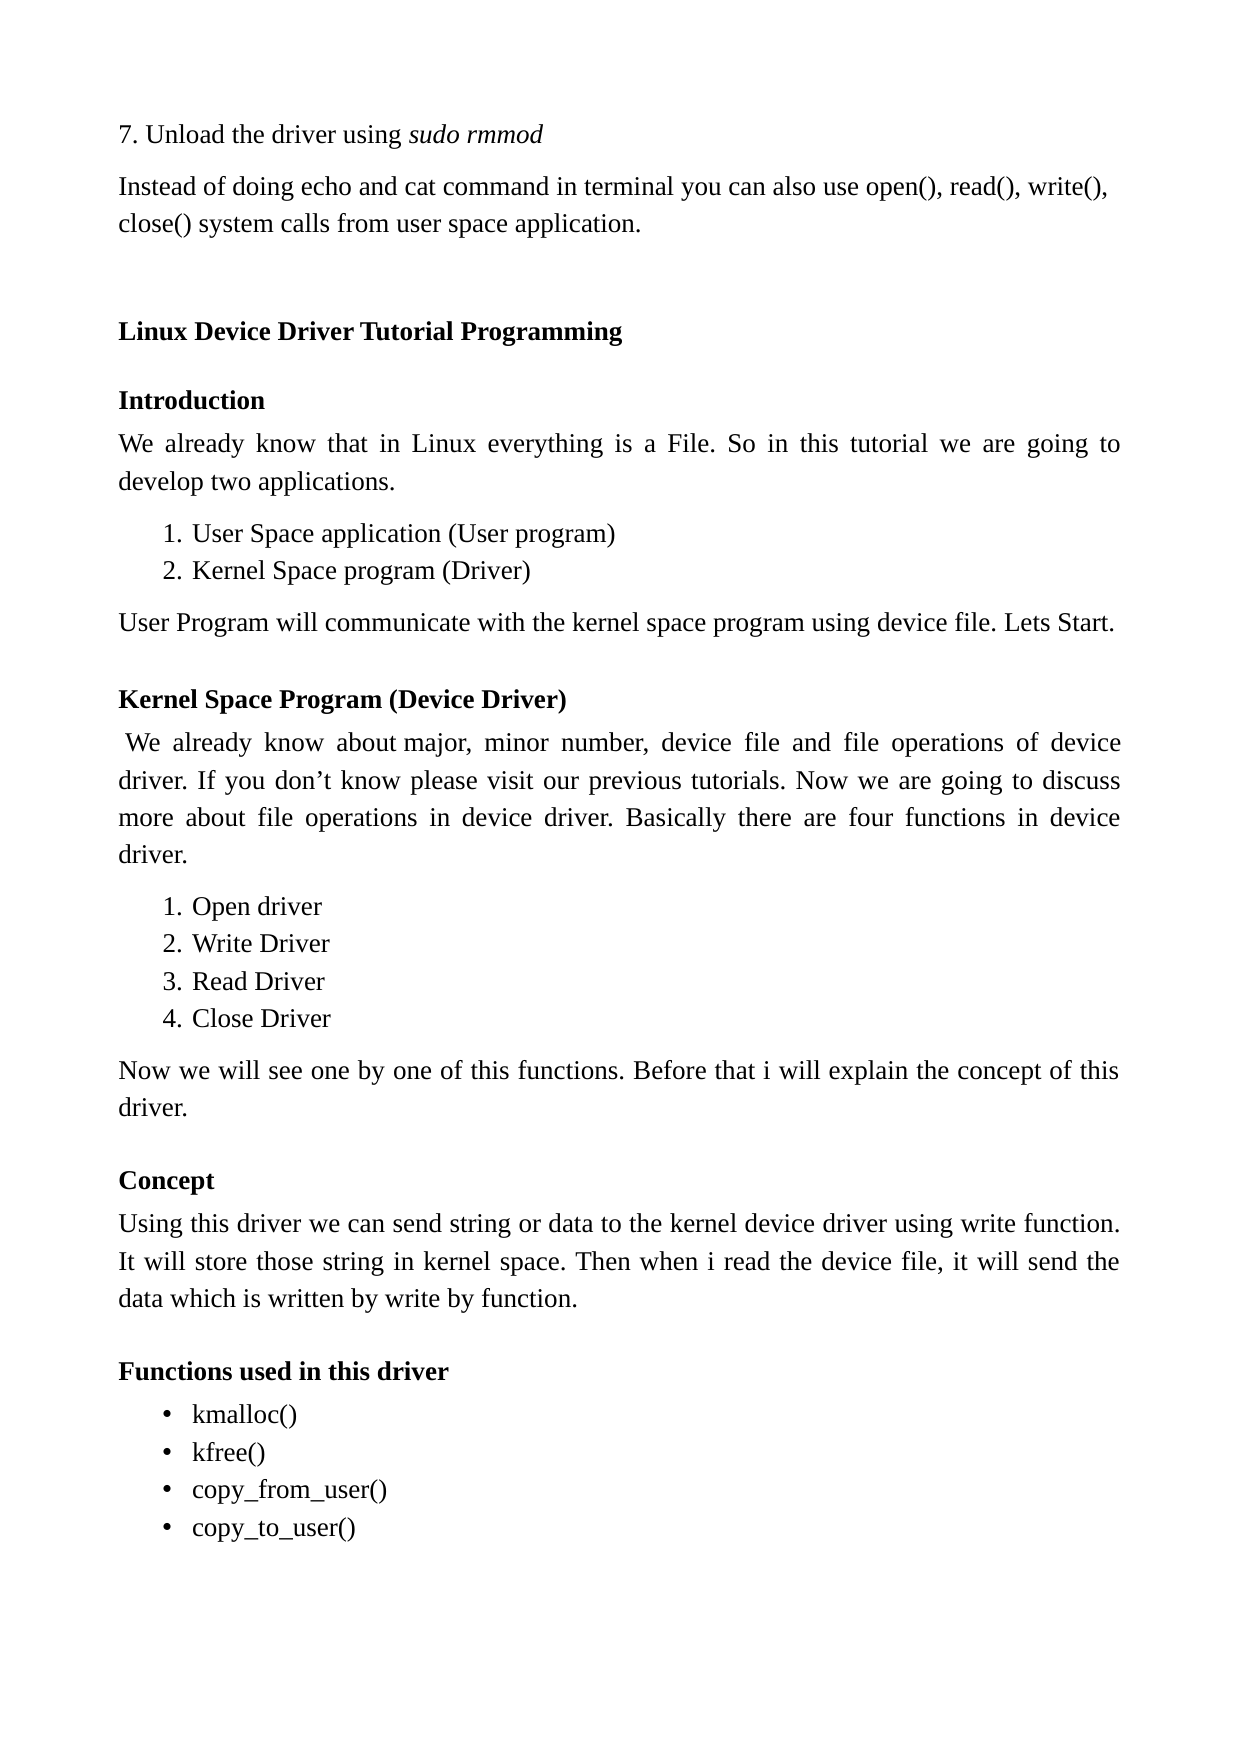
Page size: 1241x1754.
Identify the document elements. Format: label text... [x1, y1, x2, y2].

list Close Driver [162, 1002, 1122, 1033]
subtitle Kernel Space Program (Device Driver) [118, 683, 1122, 714]
list kfree() [162, 1436, 1122, 1467]
list User Space application (User program) [162, 517, 1122, 548]
list Write Driver [162, 927, 1122, 959]
text Using this driver we can send string or data to the kernel device driver using write function. It will store those string in kernel space. Then when i read the device file, it will send the data which is written by write by function. [118, 1208, 1122, 1313]
list kmalloc() [162, 1398, 1122, 1430]
text Instead of doing echo and cat command in terminal you can also use open(), read(), write(), close() system calls from user space application. [118, 170, 1122, 238]
list Open driver [162, 890, 1122, 921]
subtitle Introduction [118, 384, 1122, 415]
subtitle Functions used in this driver [118, 1355, 1122, 1386]
list Kernel Space program (Driver) [162, 554, 1122, 585]
text Now we will see one by one of this functions. Before that i will explain the concept of this driver. [118, 1054, 1122, 1122]
text 7. Unload the driver using sudo rmmod [118, 118, 1122, 149]
text We already know about major, minor number, device file and file operations of device driver. If you don’t know please visit our previous tutorials. Now we are going to discuss more about file operations in device driver. Basically there are four functions in device driver. [118, 726, 1122, 869]
list copy_from_user() [162, 1473, 1122, 1505]
text We already know that in Linux everything is a File. So in this tutorial we are going to develop two applications. [118, 428, 1122, 496]
list Read Driver [162, 965, 1122, 996]
subtitle Linux Device Driver Tutorial Programming [118, 315, 1122, 346]
subtitle Concept [118, 1164, 1122, 1195]
list copy_to_user() [162, 1511, 1122, 1542]
text User Program will communicate with the kernel space program using device file. Lets Start. [118, 606, 1122, 637]
